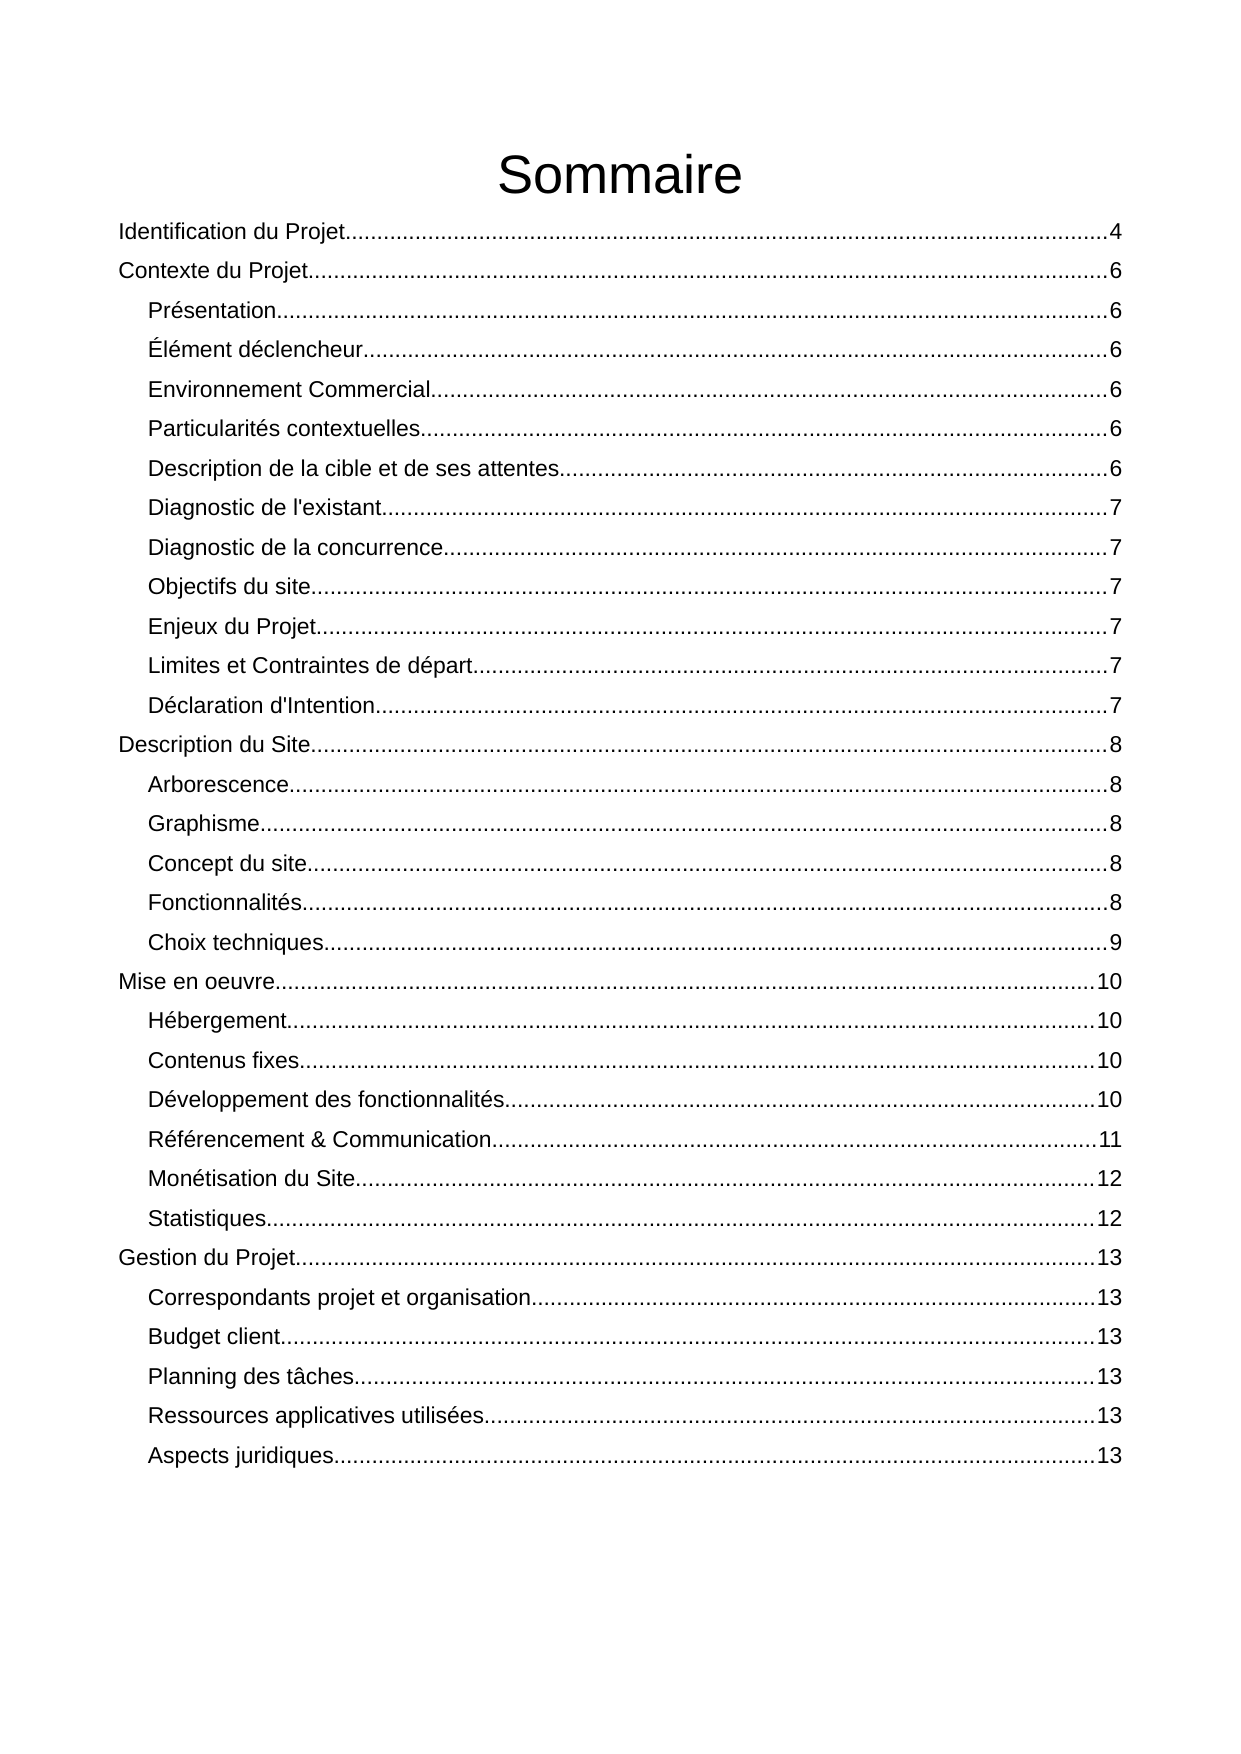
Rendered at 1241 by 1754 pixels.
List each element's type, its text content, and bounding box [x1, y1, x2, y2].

text Description du Site 8 [118, 731, 1122, 757]
text Déclaration d'Intention 7 [148, 692, 1122, 718]
text Planning des tâches 13 [148, 1363, 1122, 1389]
text Contenus fixes 10 [148, 1047, 1122, 1073]
text Référencement & Communication 11 [148, 1126, 1122, 1152]
text Aspects juridiques 13 [148, 1442, 1122, 1468]
text Particularités contextuelles 6 [148, 415, 1122, 442]
text Graphisme 8 [148, 810, 1122, 836]
text Concept du site 8 [148, 849, 1122, 876]
text Mise en oeuvre 10 [118, 968, 1122, 994]
text Budget client 13 [148, 1323, 1122, 1350]
text Gestion du Projet 13 [118, 1244, 1122, 1271]
text Limites et Contraintes de départ 7 [148, 652, 1122, 678]
text Arborescence 8 [148, 771, 1122, 797]
text Développement des fonctionnalités 10 [148, 1086, 1122, 1113]
text Enjeux du Projet 7 [148, 613, 1122, 639]
text Identification du Projet 4 [118, 218, 1122, 244]
text Statistiques 12 [148, 1205, 1122, 1231]
text Monétisation du Site 12 [148, 1165, 1122, 1192]
text Fonctionnalités 8 [148, 889, 1122, 915]
text Sommaire [118, 143, 1122, 205]
text Objectifs du site 7 [148, 573, 1122, 599]
text Description de la cible et de ses attentes 6 [148, 455, 1122, 481]
text Choix techniques 9 [148, 928, 1122, 955]
text Diagnostic de la concurrence 7 [148, 534, 1122, 560]
text Contexte du Projet 6 [118, 257, 1122, 284]
text Élément déclencheur 6 [148, 336, 1122, 363]
text Environnement Commercial 6 [148, 376, 1122, 402]
text Hébergement 10 [148, 1007, 1122, 1034]
text Ressources applicatives utilisées 13 [148, 1402, 1122, 1429]
text Diagnostic de l'existant 7 [148, 494, 1122, 521]
text Présentation 6 [148, 297, 1122, 323]
text Correspondants projet et organisation 13 [148, 1284, 1122, 1310]
